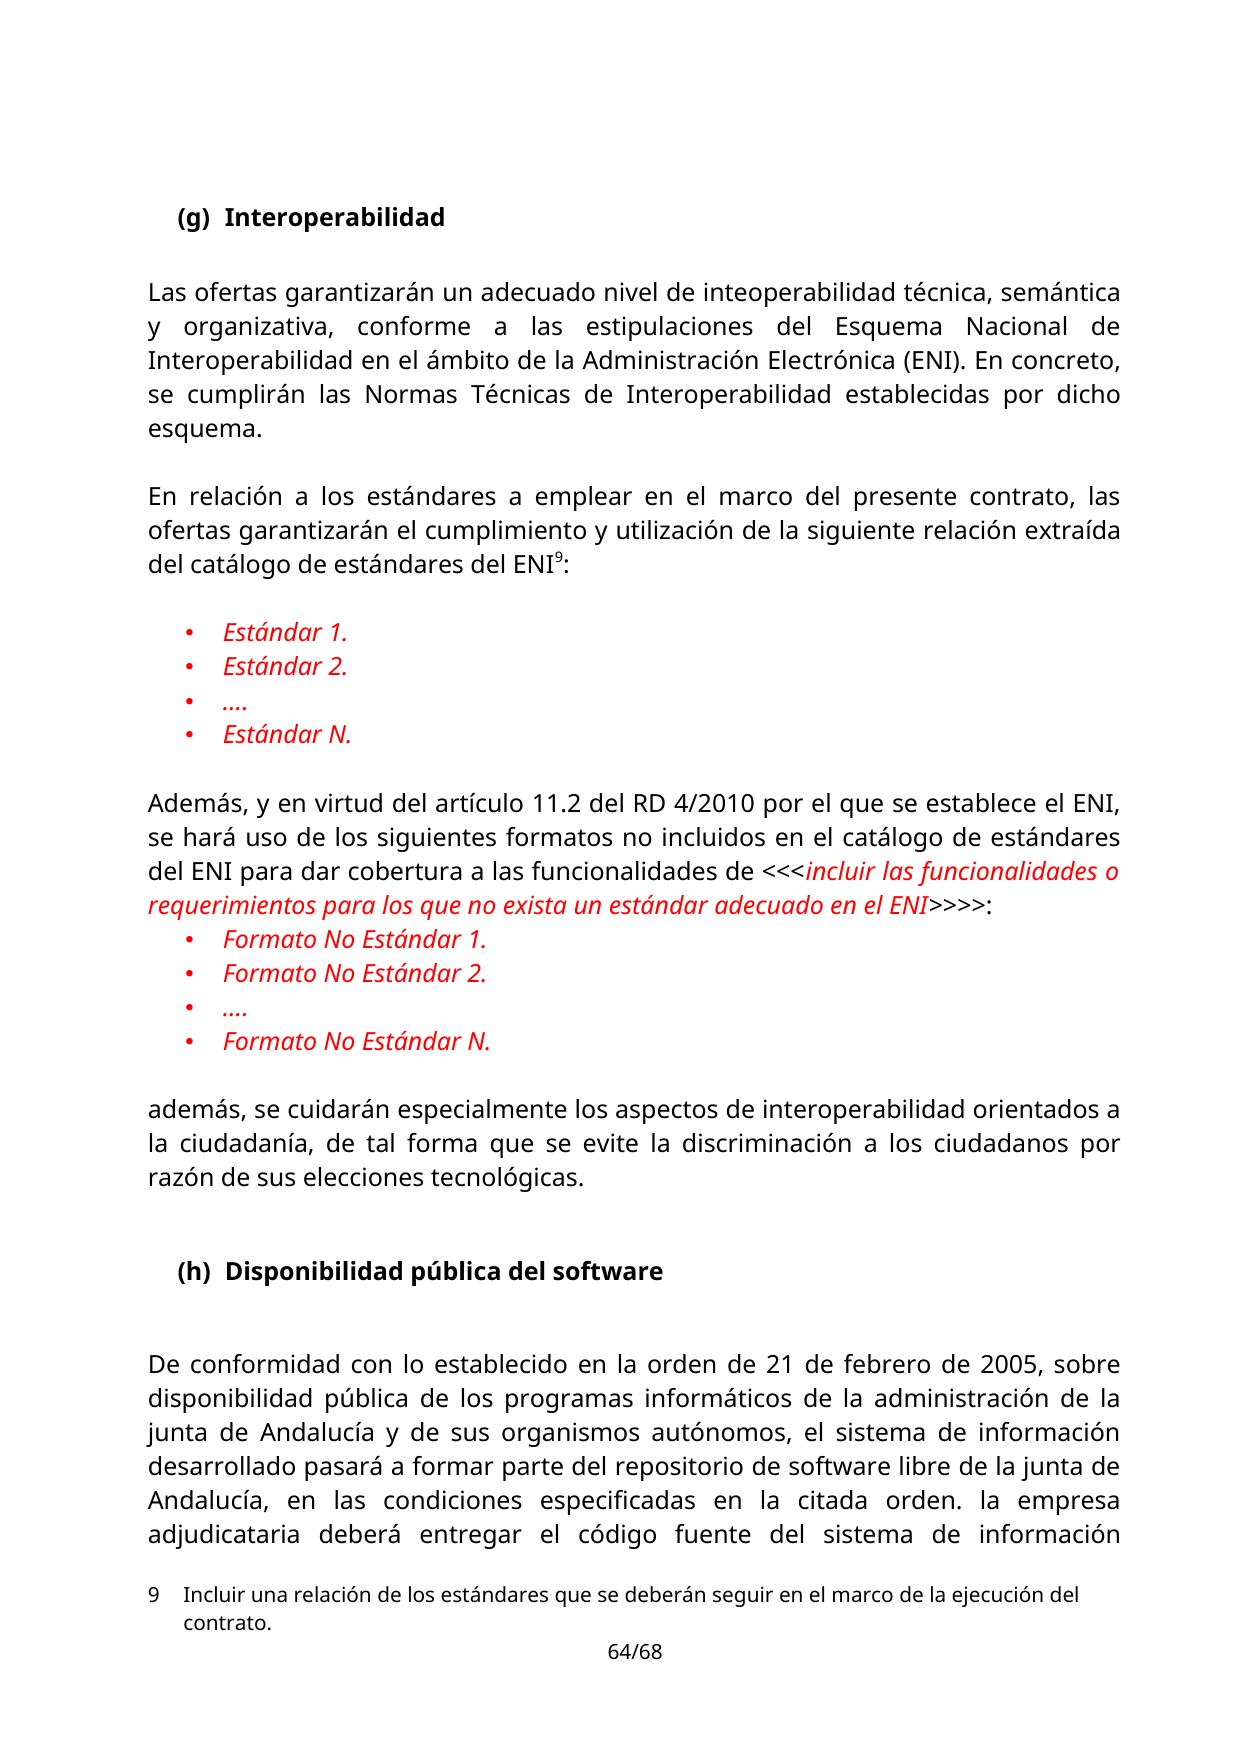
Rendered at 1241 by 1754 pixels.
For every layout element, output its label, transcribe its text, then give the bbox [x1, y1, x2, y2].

list …. [185, 683, 1122, 717]
list Formato No Estándar N. [185, 1024, 1122, 1058]
subtitle Disponibilidad pública del software [177, 1253, 1122, 1287]
list Estándar 2. [185, 649, 1122, 683]
text En relación a los estándares a emplear en el marco del presente contrato, las ofertas garantizarán el cumplimiento y utilización de la siguiente relación extraída del catálogo de estándares del ENI: [148, 479, 1122, 581]
list Estándar 1. [185, 615, 1122, 649]
list Formato No Estándar 2. [185, 956, 1122, 990]
text Las ofertas garantizarán un adecuado nivel de inteoperabilidad técnica, semántica y organizativa, conforme a las estipulaciones del Esquema Nacional de Interoperabilidad en el ámbito de la Administración Electrónica (ENI). En concreto, se cumplirán las Normas Técnicas de Interoperabilidad establecidas por dicho esquema. [148, 274, 1122, 445]
list Formato No Estándar 1. [185, 922, 1122, 956]
text además, se cuidarán especialmente los aspectos de interoperabilidad orientados a la ciudadanía, de tal forma que se evite la discriminación a los ciudadanos por razón de sus elecciones tecnológicas. [148, 1092, 1122, 1194]
list …. [185, 990, 1122, 1024]
list Estándar N. [185, 717, 1122, 751]
text De conformidad con lo establecido en la orden de 21 de febrero de 2005, sobre disponibilidad pública de los programas informáticos de la administración de la junta de Andalucía y de sus organismos autónomos, el sistema de información desarrollado pasará a formar parte del repositorio de software libre de la junta de Andalucía, en las condiciones especificadas en la citada orden. la empresa adjudicataria deberá entregar el código fuente del sistema de información [148, 1346, 1122, 1551]
text Incluir una relación de los estándares que se deberán seguir en el marco de la ejecución del contrato. [148, 1580, 1122, 1637]
subtitle Interoperabilidad [177, 200, 1122, 234]
text Además, y en virtud del artículo 11.2 del RD 4/2010 por el que se establece el ENI, se hará uso de los siguientes formatos no incluidos en el catálogo de estándares del ENI para dar cobertura a las funcionalidades de <<<incluir las funcionalidades o requerimientos para los que no exista un estándar adecuado en el ENI>>>>: [148, 785, 1122, 922]
